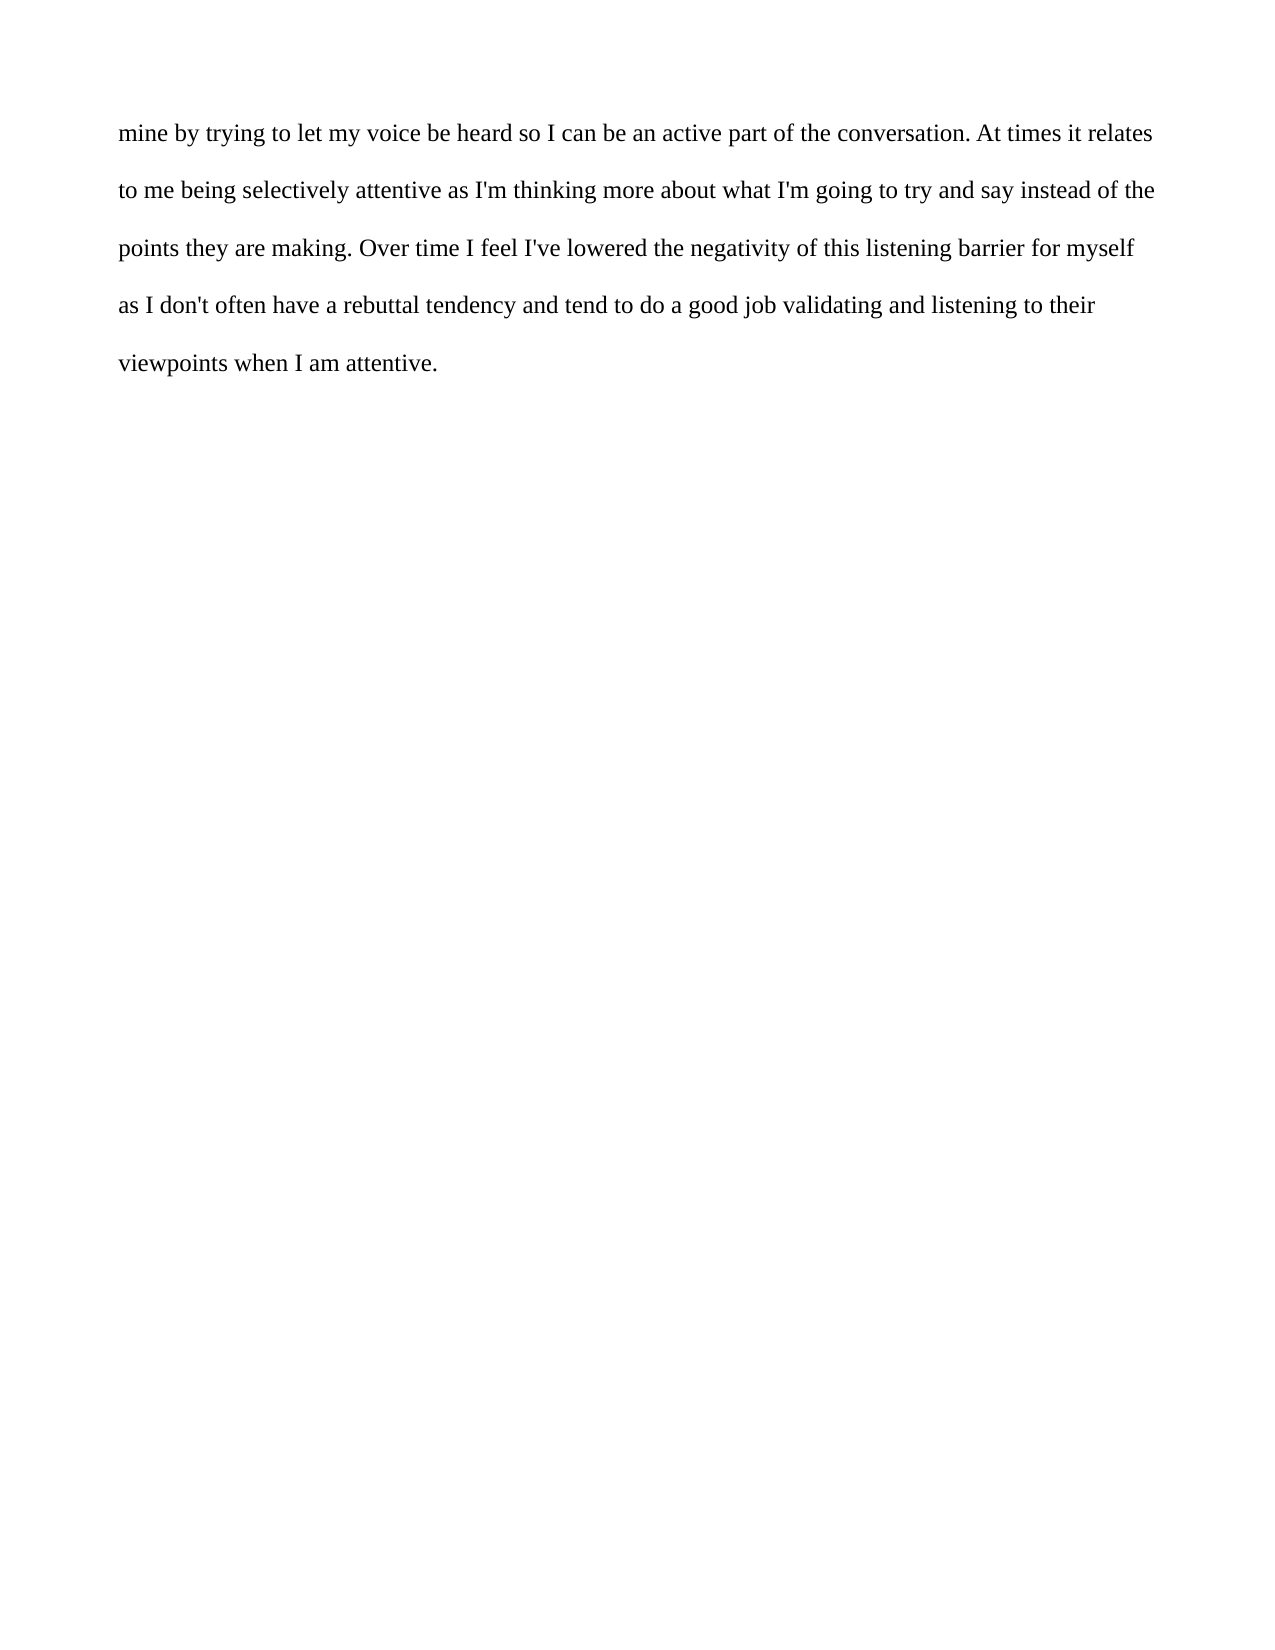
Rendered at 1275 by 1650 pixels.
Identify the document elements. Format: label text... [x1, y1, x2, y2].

text mine by trying to let my voice be heard so I can be an active part of the conversation. At times it relates to me being selectively attentive as I'm thinking more about what I'm going to try and say instead of the points they are making. Over time I feel I've lowered the negativity of this listening barrier for myself as I don't often have a rebuttal tendency and tend to do a good job validating and listening to their viewpoints when I am attentive. [118, 118, 1157, 377]
